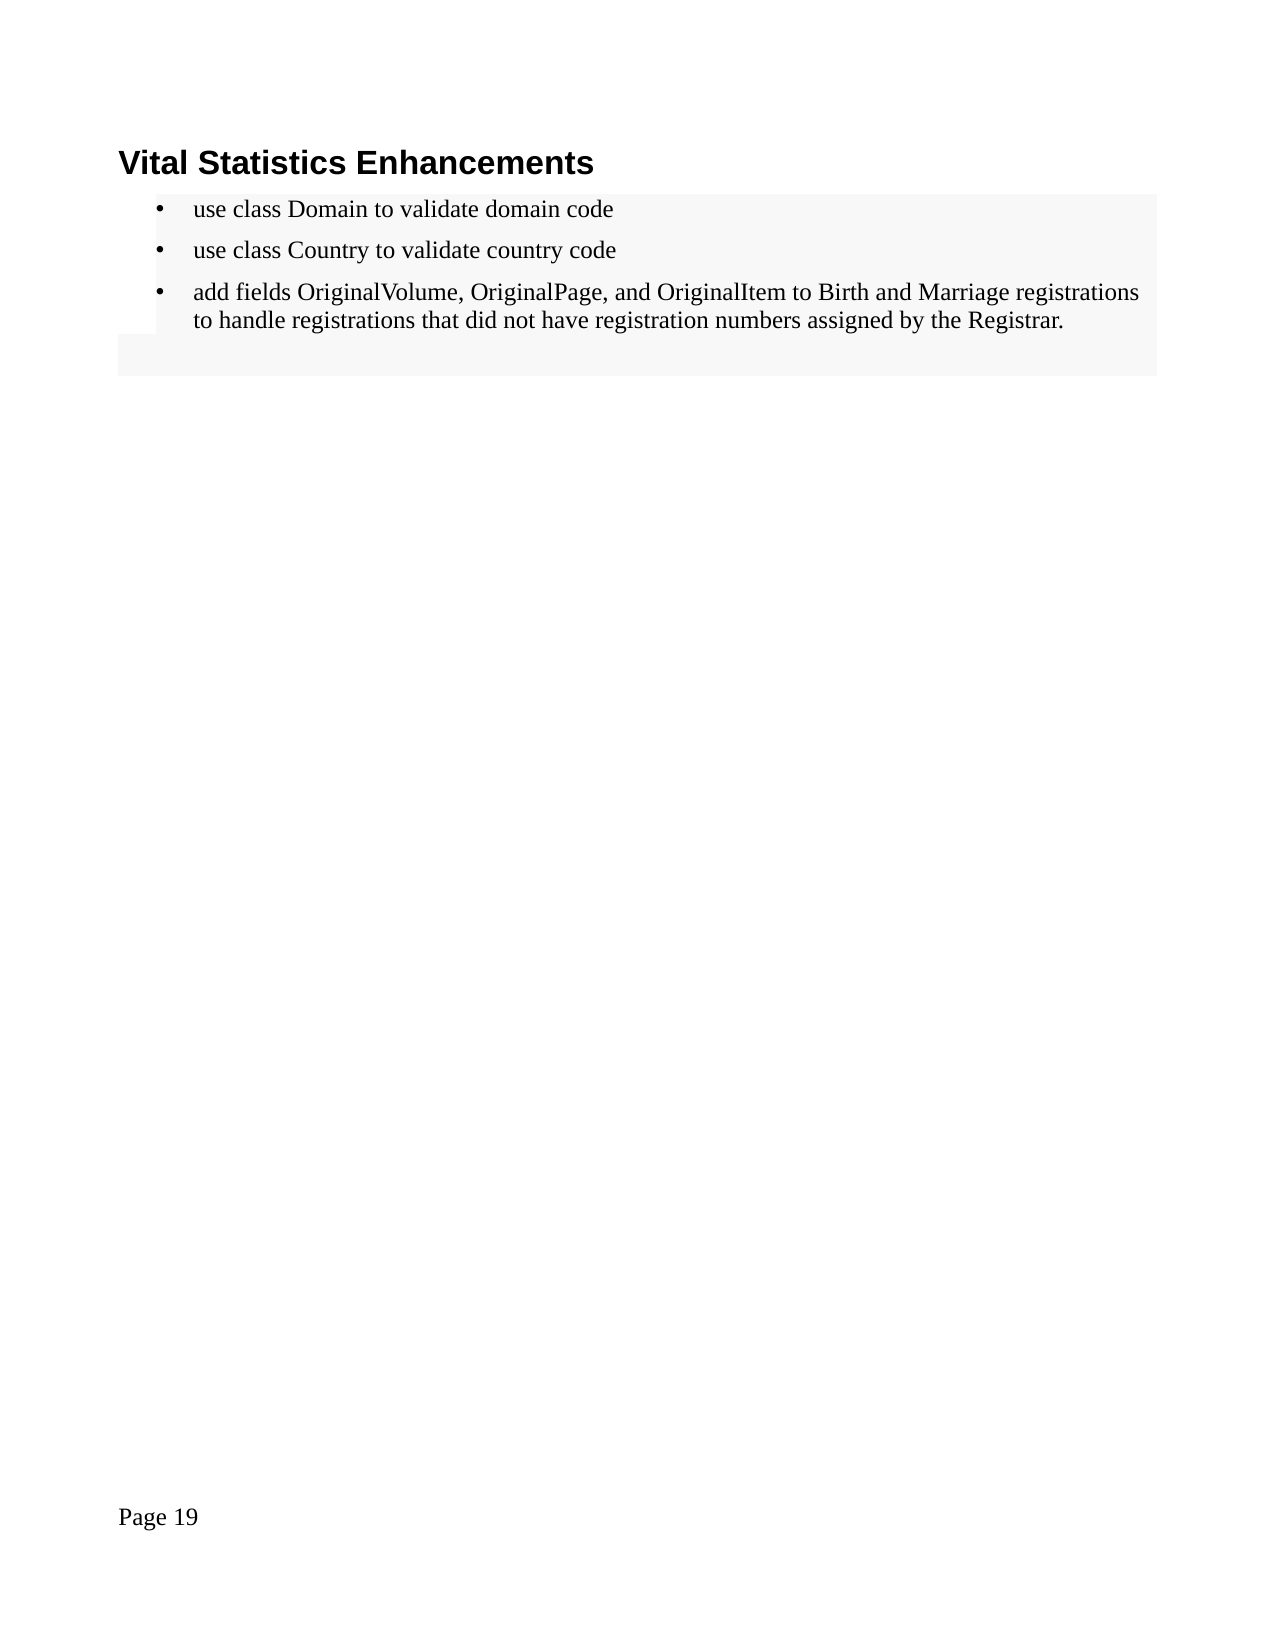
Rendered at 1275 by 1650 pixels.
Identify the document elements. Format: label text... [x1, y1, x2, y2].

list add fields OriginalVolume, OriginalPage, and OriginalItem to Birth and Marriage registrations to handle registrations that did not have registration numbers assigned by the Registrar. [156, 277, 1157, 334]
list use class Country to validate country code [156, 236, 1157, 264]
list use class Domain to validate domain code [156, 194, 1157, 223]
subtitle Vital Statistics Enhancements [118, 143, 1157, 182]
